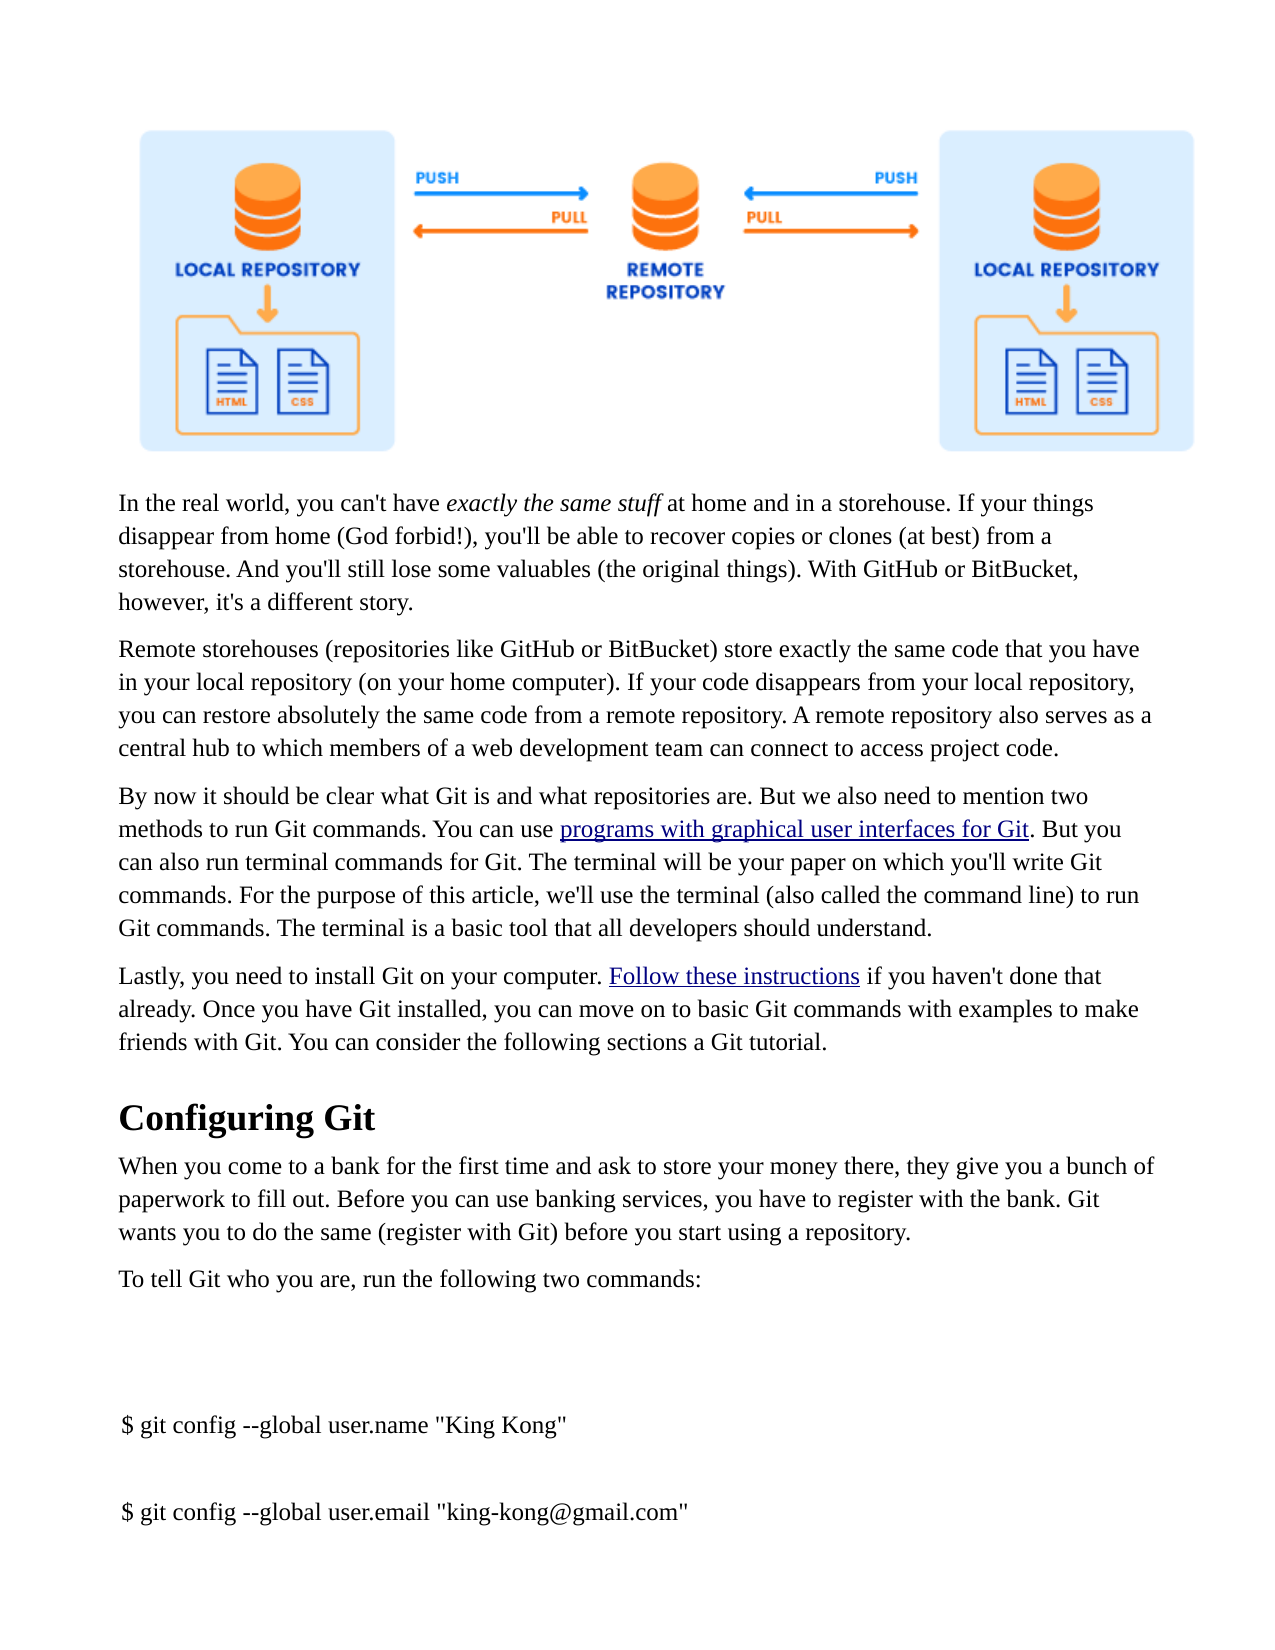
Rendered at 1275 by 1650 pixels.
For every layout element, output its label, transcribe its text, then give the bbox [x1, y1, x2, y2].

table_header $ git config --global user.name "King Kong" [118, 1407, 581, 1442]
table_header $ git config --global user.email "king-kong@gmail.com" [118, 1494, 701, 1529]
picture [118, 118, 1212, 464]
text When you come to a bank for the first time and ask to store your money there, they give you a bunch of paperwork to fill out. Before you can use banking services, you have to register with the bank. Git wants you to do the same (register with Git) before you start using a repository. [118, 1151, 1157, 1246]
text By now it should be clear what Git is and what repositories are. But we also need to mention two methods to run Git commands. You can use programs with graphical user interfaces for Git. But you can also run terminal commands for Git. The terminal will be your paper on which you'll write Git commands. For the purpose of this article, we'll use the terminal (also called the command line) to run Git commands. The terminal is a basic tool that all developers should understand. [118, 781, 1157, 942]
text In the real world, you can't have exactly the same stuff at home and in a storehouse. If your things disappear from home (God forbid!), you'll be able to recover copies or clones (at best) from a storehouse. And you'll still lose some valuables (the original things). With GitHub or BitBucket, however, it's a different story. [118, 488, 1157, 616]
text Lastly, you need to install Git on your computer. Follow these instructions if you haven't done that already. Once you have Git installed, you can move on to basic Git commands with examples to make friends with Git. You can consider the following sections a Git tutorial. [118, 961, 1157, 1056]
text To tell Git who you are, run the following two commands: [118, 1264, 1157, 1293]
subtitle Configuring Git [118, 1095, 1157, 1138]
text Remote storehouses (repositories like GitHub or BitBucket) store exactly the same code that you have in your local repository (on your home computer). If your code disappears from your local repository, you can restore absolutely the same code from a remote repository. A remote repository also serves as a central hub to which members of a web development team can connect to access project code. [118, 634, 1157, 762]
